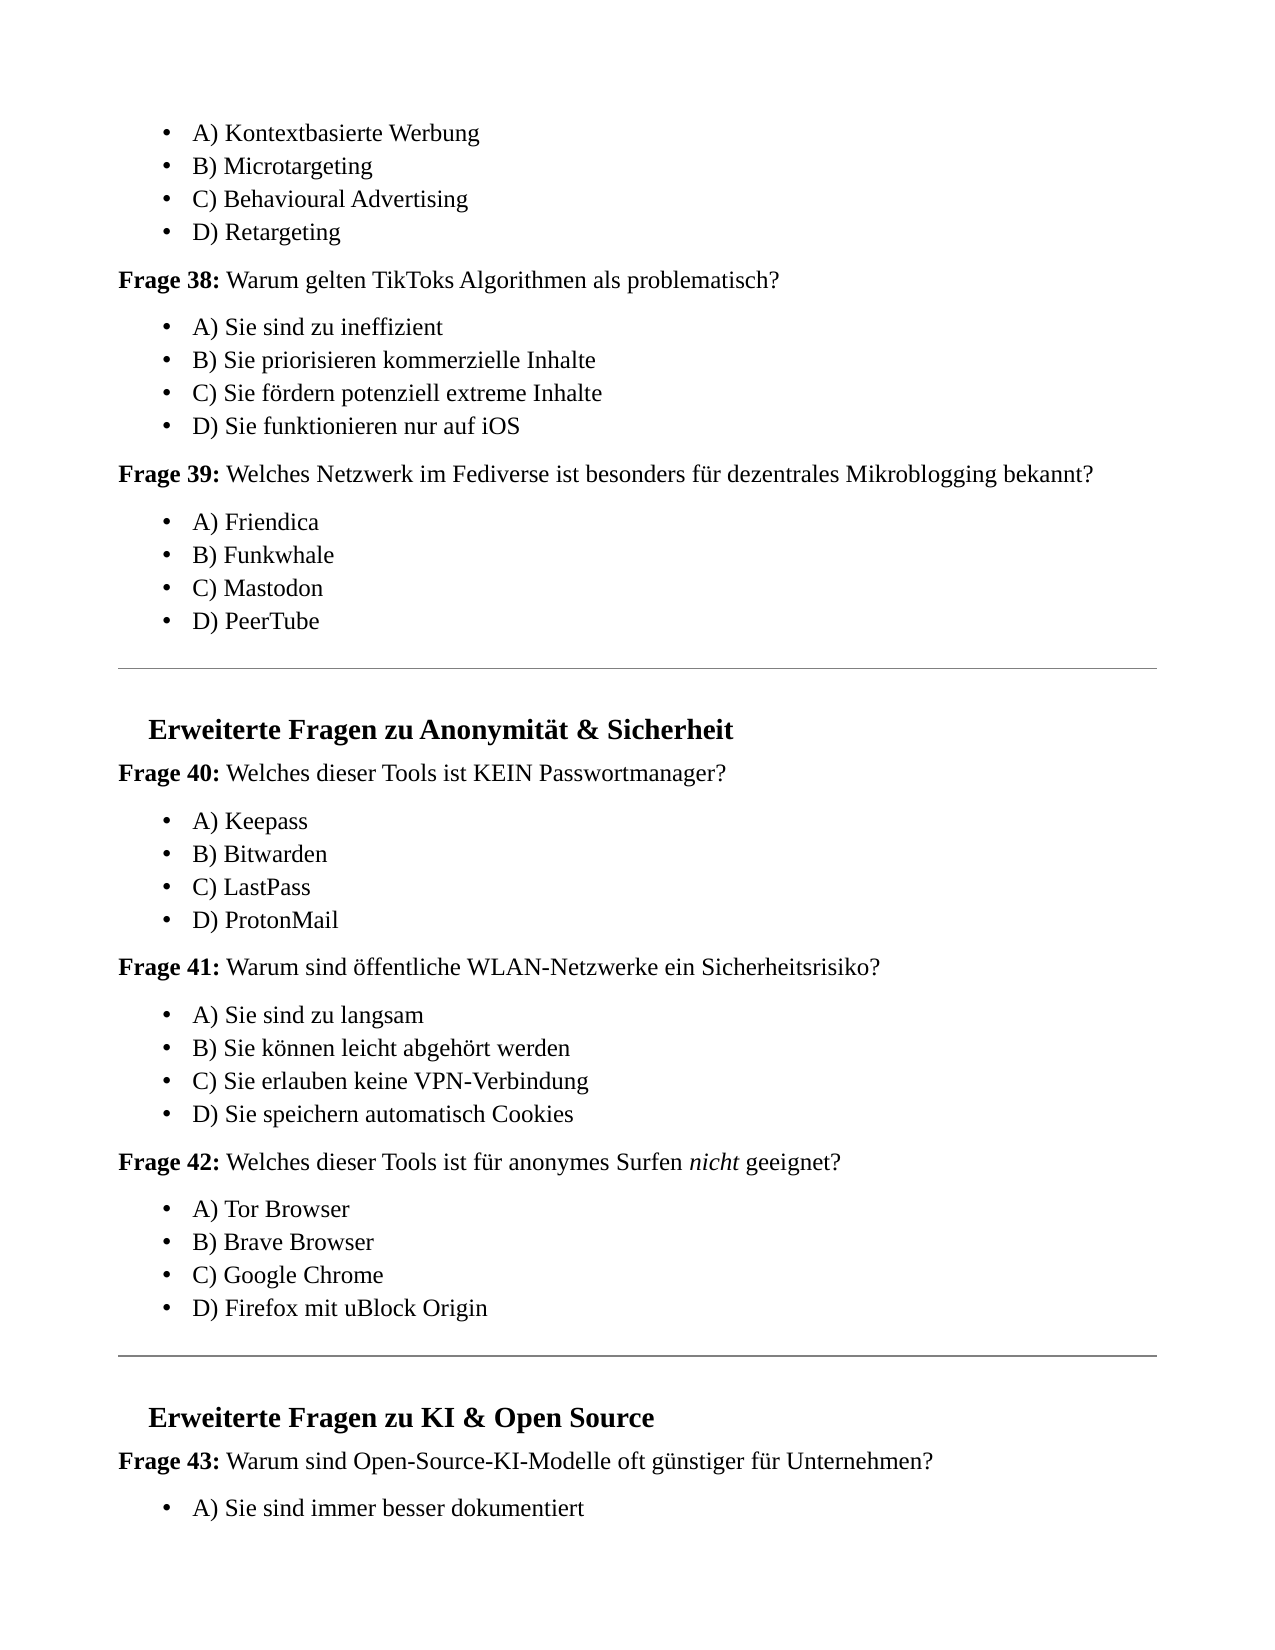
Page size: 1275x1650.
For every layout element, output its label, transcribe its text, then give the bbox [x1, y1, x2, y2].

list D) Sie speichern automatisch Cookies [162, 1099, 1157, 1128]
list A) Friendica [162, 507, 1157, 535]
text Frage 39: Welches Netzwerk im Fediverse ist besonders für dezentrales Mikroblogging bekannt? [118, 459, 1157, 488]
list B) Microtargeting [162, 151, 1157, 180]
list B) Sie können leicht abgehört werden ✅ [162, 1033, 1157, 1062]
text Frage 42: Welches dieser Tools ist für anonymes Surfen nicht geeignet? [118, 1147, 1157, 1176]
list B) Funkwhale [162, 540, 1157, 568]
list A) Sie sind zu langsam [162, 1000, 1157, 1029]
text Frage 43: Warum sind Open-Source-KI-Modelle oft günstiger für Unternehmen? [118, 1446, 1157, 1475]
list A) Kontextbasierte Werbung ✅ [162, 118, 1157, 147]
list D) ProtonMail ✅ [162, 905, 1157, 934]
list B) Brave Browser [162, 1227, 1157, 1256]
subtitle 🔐 Erweiterte Fragen zu Anonymität & Sicherheit [118, 712, 1157, 746]
list D) Retargeting [162, 217, 1157, 246]
text Frage 38: Warum gelten TikToks Algorithmen als problematisch? [118, 265, 1157, 293]
list D) Sie funktionieren nur auf iOS [162, 411, 1157, 440]
list C) Behavioural Advertising [162, 184, 1157, 213]
list D) Firefox mit uBlock Origin [162, 1293, 1157, 1322]
list A) Keepass [162, 806, 1157, 834]
list C) Google Chrome ✅ [162, 1260, 1157, 1289]
list C) Mastodon ✅ [162, 573, 1157, 601]
list B) Sie priorisieren kommerzielle Inhalte [162, 345, 1157, 374]
list C) Sie erlauben keine VPN-Verbindung [162, 1066, 1157, 1095]
list A) Tor Browser [162, 1194, 1157, 1223]
list A) Sie sind immer besser dokumentiert [162, 1493, 1157, 1522]
list C) LastPass [162, 872, 1157, 901]
list B) Bitwarden [162, 839, 1157, 868]
list C) Sie fördern potenziell extreme Inhalte ✅ [162, 378, 1157, 407]
list A) Sie sind zu ineffizient [162, 312, 1157, 341]
text Frage 40: Welches dieser Tools ist KEIN Passwortmanager? [118, 758, 1157, 787]
subtitle 🤖 Erweiterte Fragen zu KI & Open Source [118, 1400, 1157, 1433]
text Frage 41: Warum sind öffentliche WLAN-Netzwerke ein Sicherheitsrisiko? [118, 952, 1157, 981]
list D) PeerTube [162, 606, 1157, 634]
